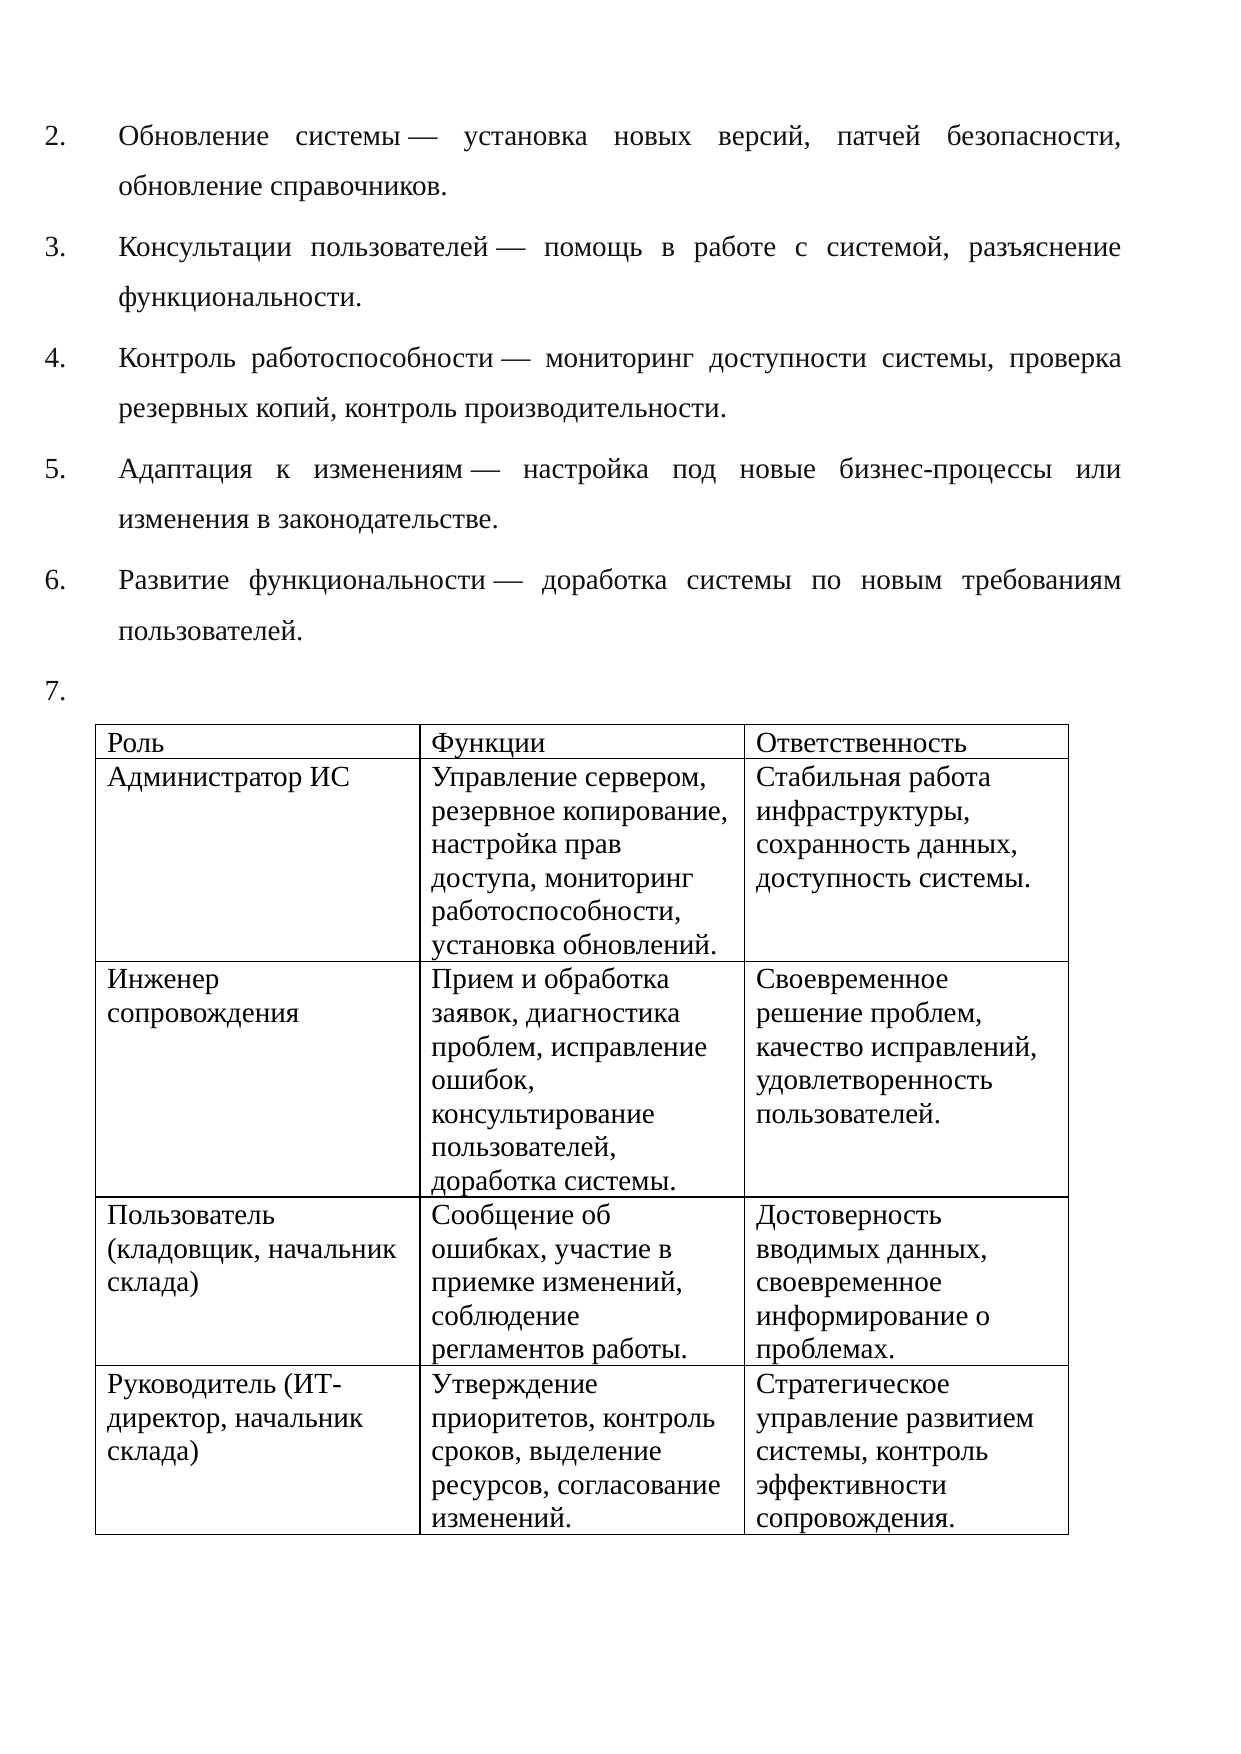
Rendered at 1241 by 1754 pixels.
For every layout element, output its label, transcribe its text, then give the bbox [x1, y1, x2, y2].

table_cell Стабильная работа инфраструктуры, сохранность данных, доступность системы. [745, 759, 1068, 961]
list Обновление системы — установка новых версий, патчей безопасности, обновление справочников. [44, 118, 1122, 202]
table_header Роль [96, 725, 419, 758]
list Развитие функциональности — доработка системы по новым требованиям пользователей. [44, 562, 1122, 646]
table_cell Сообщение об ошибках, участие в приемке изменений, соблюдение регламентов работы. [421, 1198, 744, 1365]
table_header Функции [421, 725, 744, 758]
table_cell Пользователь (кладовщик, начальник склада) [96, 1198, 419, 1365]
list Контроль работоспособности — мониторинг доступности системы, проверка резервных копий, контроль производительности. [44, 340, 1122, 424]
table_cell Инженер сопровождения [96, 962, 419, 1196]
list Адаптация к изменениям — настройка под новые бизнес-процессы или изменения в законодательстве. [44, 451, 1122, 535]
table_cell Утверждение приоритетов, контроль сроков, выделение ресурсов, согласование изменений. [421, 1366, 744, 1534]
text 7. [44, 673, 1122, 707]
table_cell Руководитель (ИТ-директор, начальник склада) [96, 1366, 419, 1534]
table_cell Управление сервером, резервное копирование, настройка прав доступа, мониторинг работоспособности, установка обновлений. [421, 759, 744, 961]
table_cell Администратор ИС [96, 759, 419, 961]
table_cell Достоверность вводимых данных, своевременное информирование о проблемах. [745, 1198, 1068, 1365]
list Консультации пользователей — помощь в работе с системой, разъяснение функциональности. [44, 229, 1122, 313]
table_header Ответственность [745, 725, 1068, 758]
table_cell Своевременное решение проблем, качество исправлений, удовлетворенность пользователей. [745, 962, 1068, 1196]
table_cell Прием и обработка заявок, диагностика проблем, исправление ошибок, консультирование пользователей, доработка системы. [421, 962, 744, 1196]
table_cell Стратегическое управление развитием системы, контроль эффективности сопровождения. [745, 1366, 1068, 1534]
